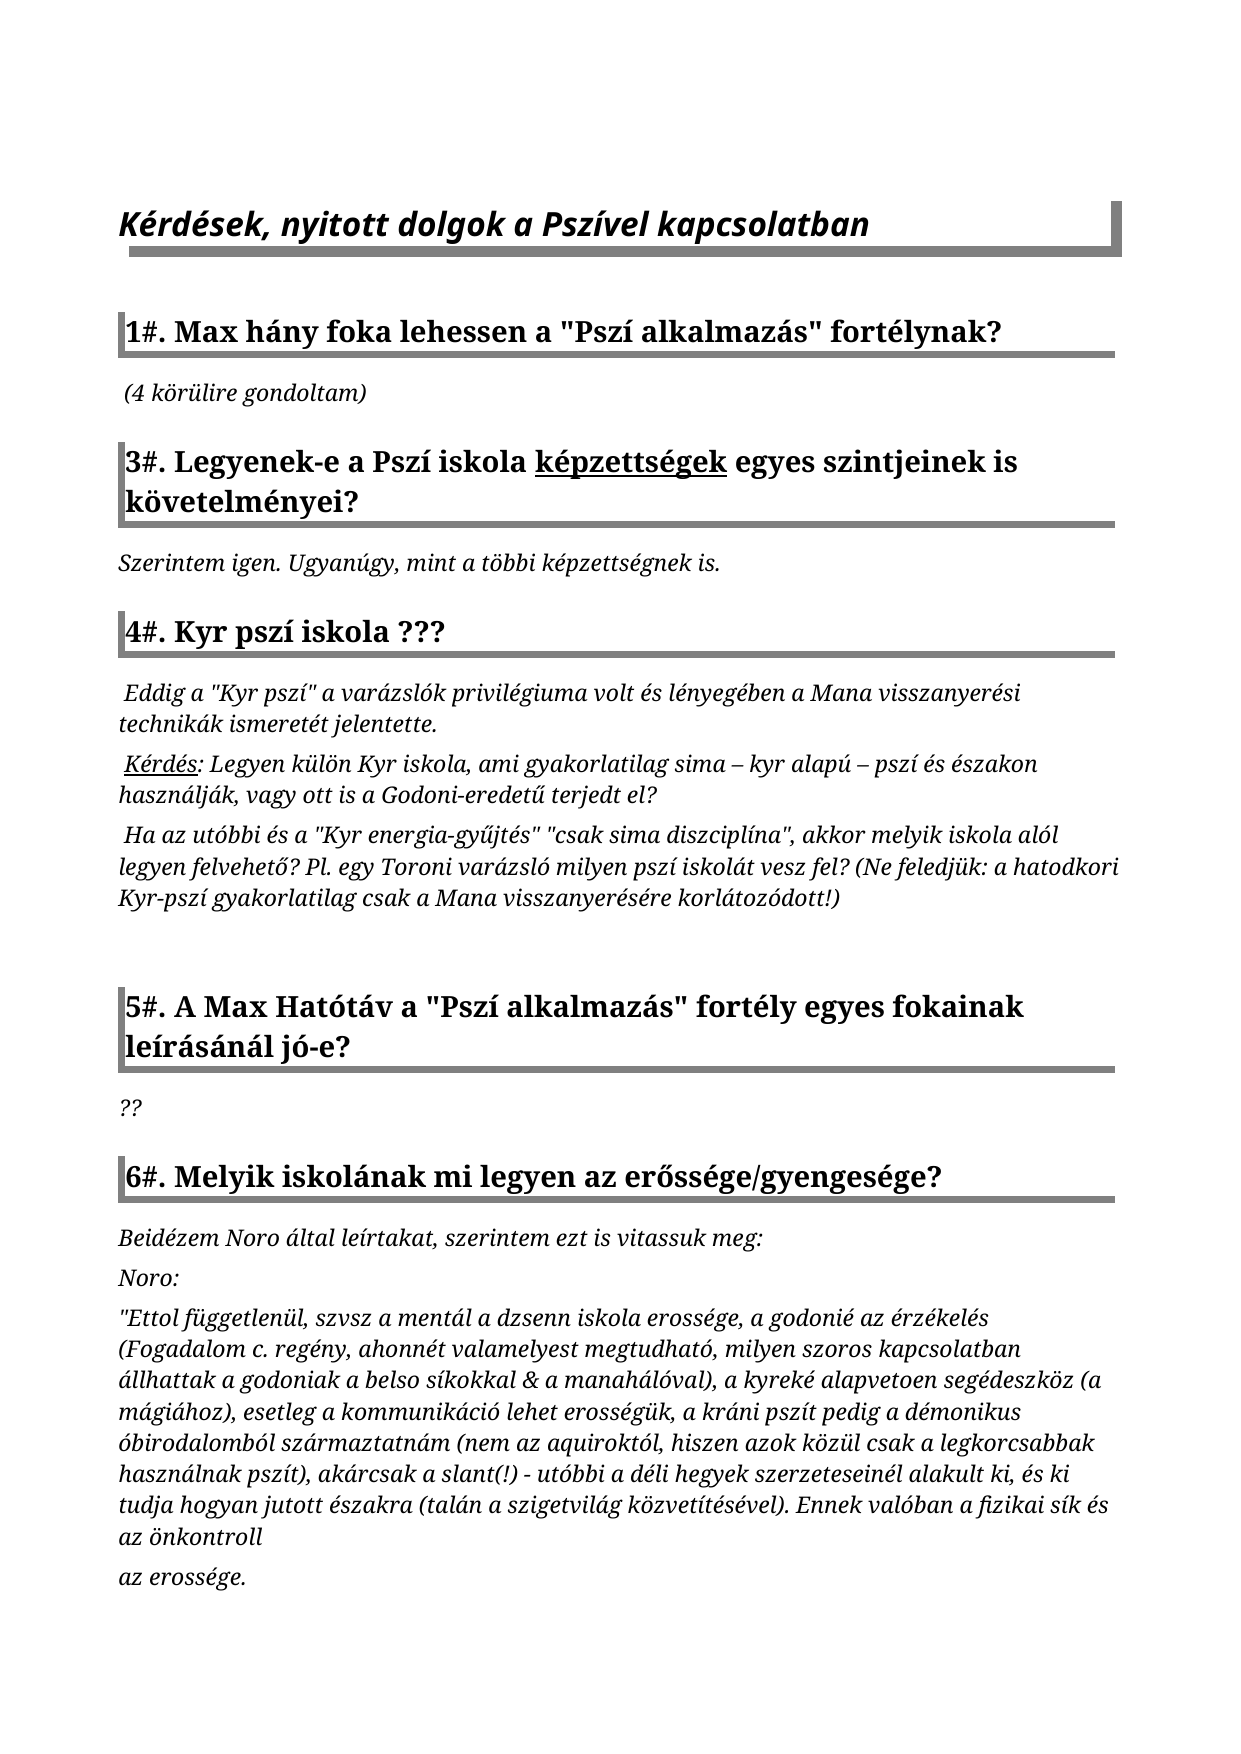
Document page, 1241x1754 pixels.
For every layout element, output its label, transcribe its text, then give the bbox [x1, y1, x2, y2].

subtitle 5#. A Max Hatótáv a "Pszí alkalmazás" fortély egyes fokainak leírásánál jó-e? [125, 987, 1122, 1066]
text Ha az utóbbi és a "Kyr energia-gyűjtés" "csak sima diszciplína", akkor melyik iskola alól legyen felvehető? Pl. egy Toroni varázsló milyen pszí iskolát vesz fel? (Ne feledjük: a hatodkori Kyr-pszí gyakorlatilag csak a Mana visszanyerésére korlátozódott!) [118, 819, 1122, 913]
subtitle Kérdések, nyitott dolgok a Pszível kapcsolatban [118, 201, 1111, 246]
text Eddig a "Kyr pszí" a varázslók privilégiuma volt és lényegében a Mana visszanyerési technikák ismeretét jelentette. [118, 676, 1122, 739]
text (4 körülire gondoltam) [118, 377, 1122, 408]
text ?? [118, 1091, 1122, 1123]
subtitle 1#. Max hány foka lehessen a "Pszí alkalmazás" fortélynak? [125, 312, 1122, 351]
text "Ettol függetlenül, szvsz a mentál a dzsenn iskola erossége, a godonié az érzékelés (Fogadalom c. regény, ahonnét valamelyest megtudható, milyen szoros kapcsolatban állhattak a godoniak a belso síkokkal & a manahálóval), a kyreké alapvetoen segédeszköz (a mágiához), esetleg a kommunikáció lehet erosségük, a kráni pszít pedig a démonikus óbirodalomból származtatnám (nem az aquiroktól, hiszen azok közül csak a legkorcsabbak használnak pszít), akárcsak a slant(!) - utóbbi a déli hegyek szerzeteseinél alakult ki, és ki tudja hogyan jutott északra (talán a szigetvilág közvetítésével). Ennek valóban a fizikai sík és az önkontroll [118, 1302, 1122, 1552]
text Szerintem igen. Ugyanúgy, mint a többi képzettségnek is. [118, 546, 1122, 578]
subtitle 6#. Melyik iskolának mi legyen az erőssége/gyengesége? [125, 1156, 1122, 1196]
text Noro: [118, 1262, 1122, 1293]
subtitle 3#. Legyenek-e a Pszí iskola képzettségek egyes szintjeinek is követelményei? [125, 442, 1122, 521]
text Beidézem Noro által leírtakat, szerintem ezt is vitassuk meg: [118, 1221, 1122, 1253]
subtitle 4#. Kyr pszí iskola ??? [125, 611, 1122, 651]
text az erossége. [118, 1561, 1122, 1592]
text Kérdés: Legyen külön Kyr iskola, ami gyakorlatilag sima – kyr alapú – pszí és északon használják, vagy ott is a Godoni-eredetű terjedt el? [118, 748, 1122, 810]
